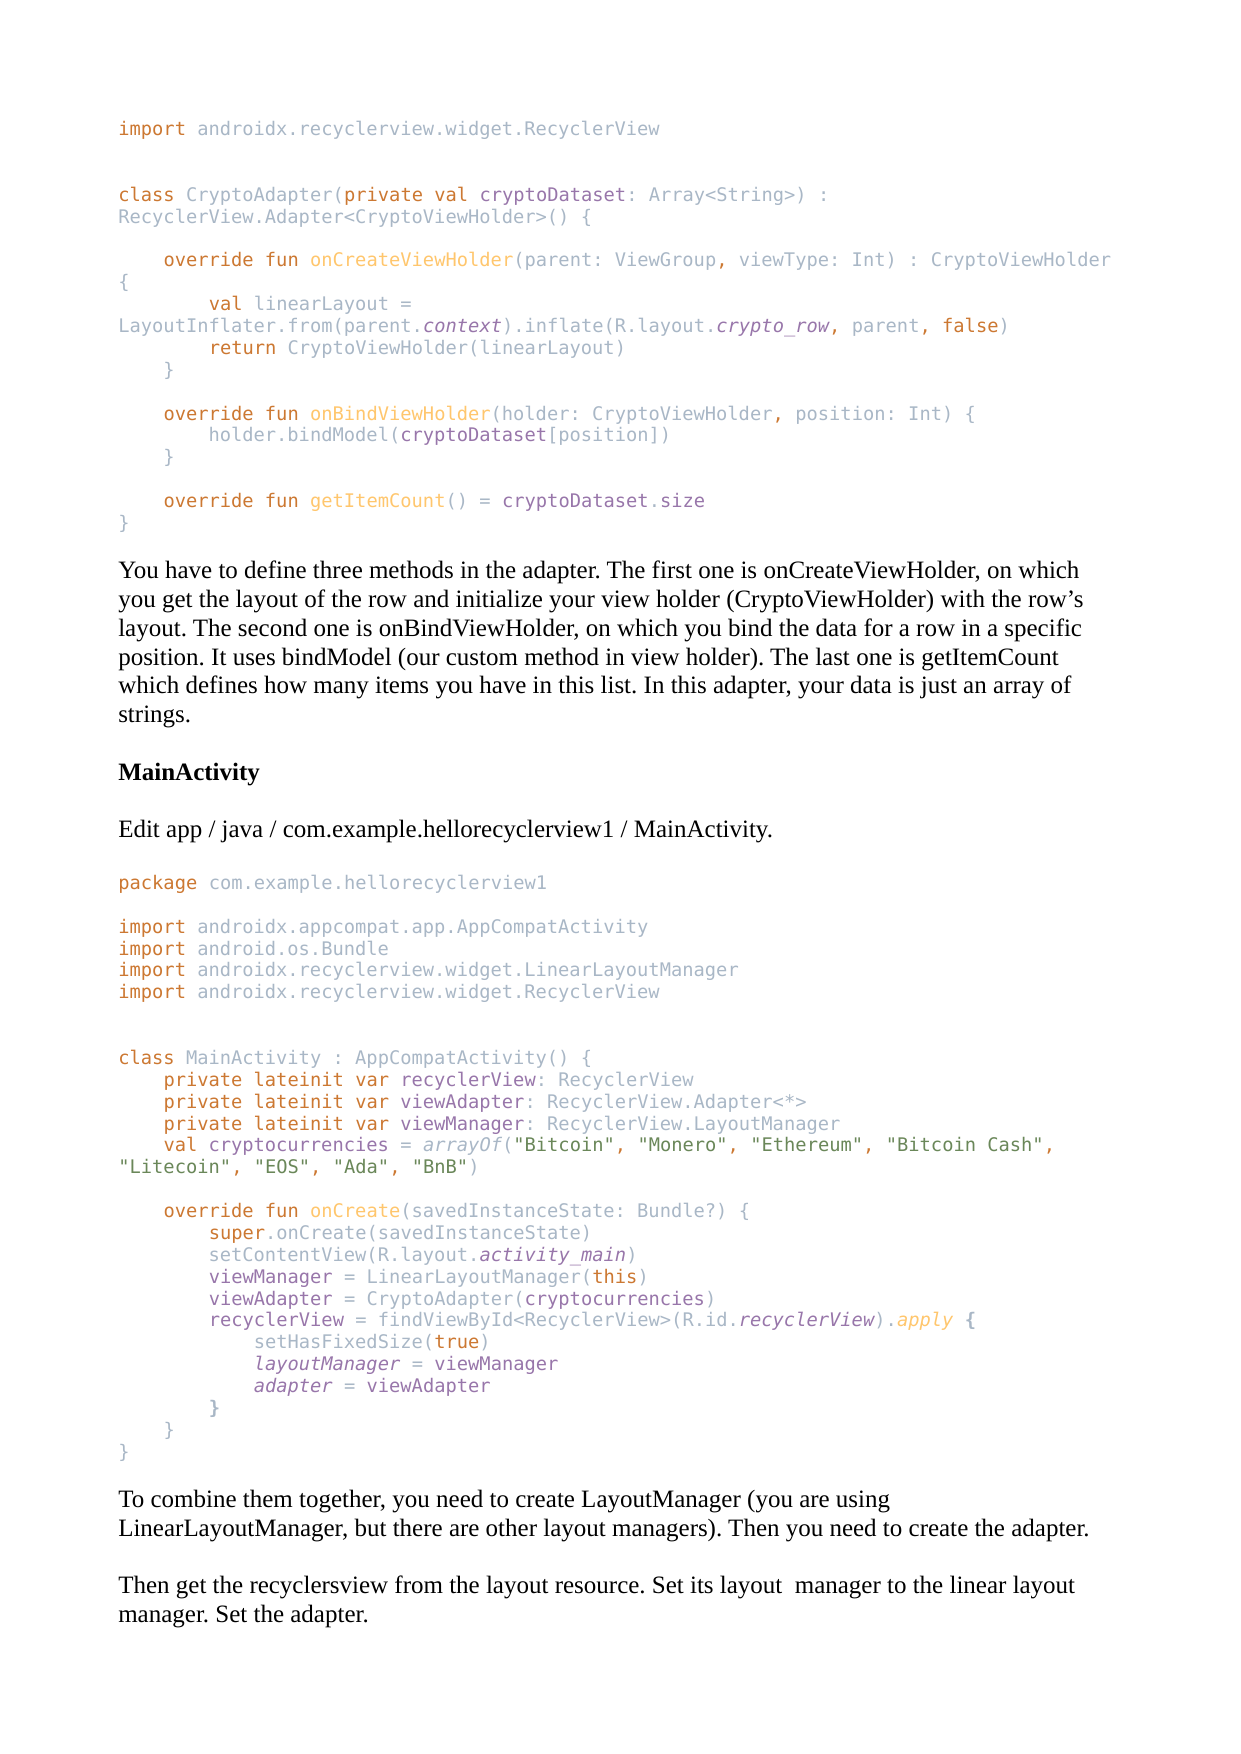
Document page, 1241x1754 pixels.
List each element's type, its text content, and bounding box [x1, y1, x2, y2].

text package com.example.hellorecyclerview1 import androidx.appcompat.app.AppCompatActivity import android.os.Bundle import androidx.recyclerview.widget.LinearLayoutManager import androidx.recyclerview.widget.RecyclerView class MainActivity : AppCompatActivity() { private lateinit var recyclerView: RecyclerView private lateinit var viewAdapter: RecyclerView.Adapter<*> private lateinit var viewManager: RecyclerView.LayoutManager val cryptocurrencies = arrayOf("Bitcoin", "Monero", "Ethereum", "Bitcoin Cash", "Litecoin", "EOS", "Ada", "BnB") override fun onCreate(savedInstanceState: Bundle?) { super.onCreate(savedInstanceState) setContentView(R.layout.activity_main) viewManager = LinearLayoutManager(this) viewAdapter = CryptoAdapter(cryptocurrencies) recyclerView = findViewById<RecyclerView>(R.id.recyclerView).apply { setHasFixedSize(true) layoutManager = viewManager adapter = viewAdapter } } } [118, 872, 1122, 1462]
text To combine them together, you need to create LayoutManager (you are using LinearLayoutManager, but there are other layout managers). Then you need to create the adapter. [118, 1484, 1122, 1542]
text Then get the recyclersview from the layout resource. Set its layout manager to the linear layout manager. Set the adapter. [118, 1571, 1122, 1628]
text Edit app / java / com.example.hellorecyclerview1 / MainActivity. [118, 814, 1122, 843]
text You have to define three methods in the adapter. The first one is onCreateViewHolder, on which you get the layout of the row and initialize your view holder (CryptoViewHolder) with the row’s layout. The second one is onBindViewHolder, on which you bind the data for a row in a specific position. It uses bindModel (our custom method in view holder). The last one is getItemCount which defines how many items you have in this list. In this adapter, your data is just an array of strings. [118, 556, 1122, 728]
text MainActivity [118, 757, 1122, 786]
text import androidx.recyclerview.widget.RecyclerView class CryptoAdapter(private val cryptoDataset: Array<String>) : RecyclerView.Adapter<CryptoViewHolder>() { override fun onCreateViewHolder(parent: ViewGroup, viewType: Int) : CryptoViewHolder { val linearLayout = LayoutInflater.from(parent.context).inflate(R.layout.crypto_row, parent, false) return CryptoViewHolder(linearLayout) } override fun onBindViewHolder(holder: CryptoViewHolder, position: Int) { holder.bindModel(cryptoDataset[position]) } override fun getItemCount() = cryptoDataset.size } [118, 118, 1122, 534]
